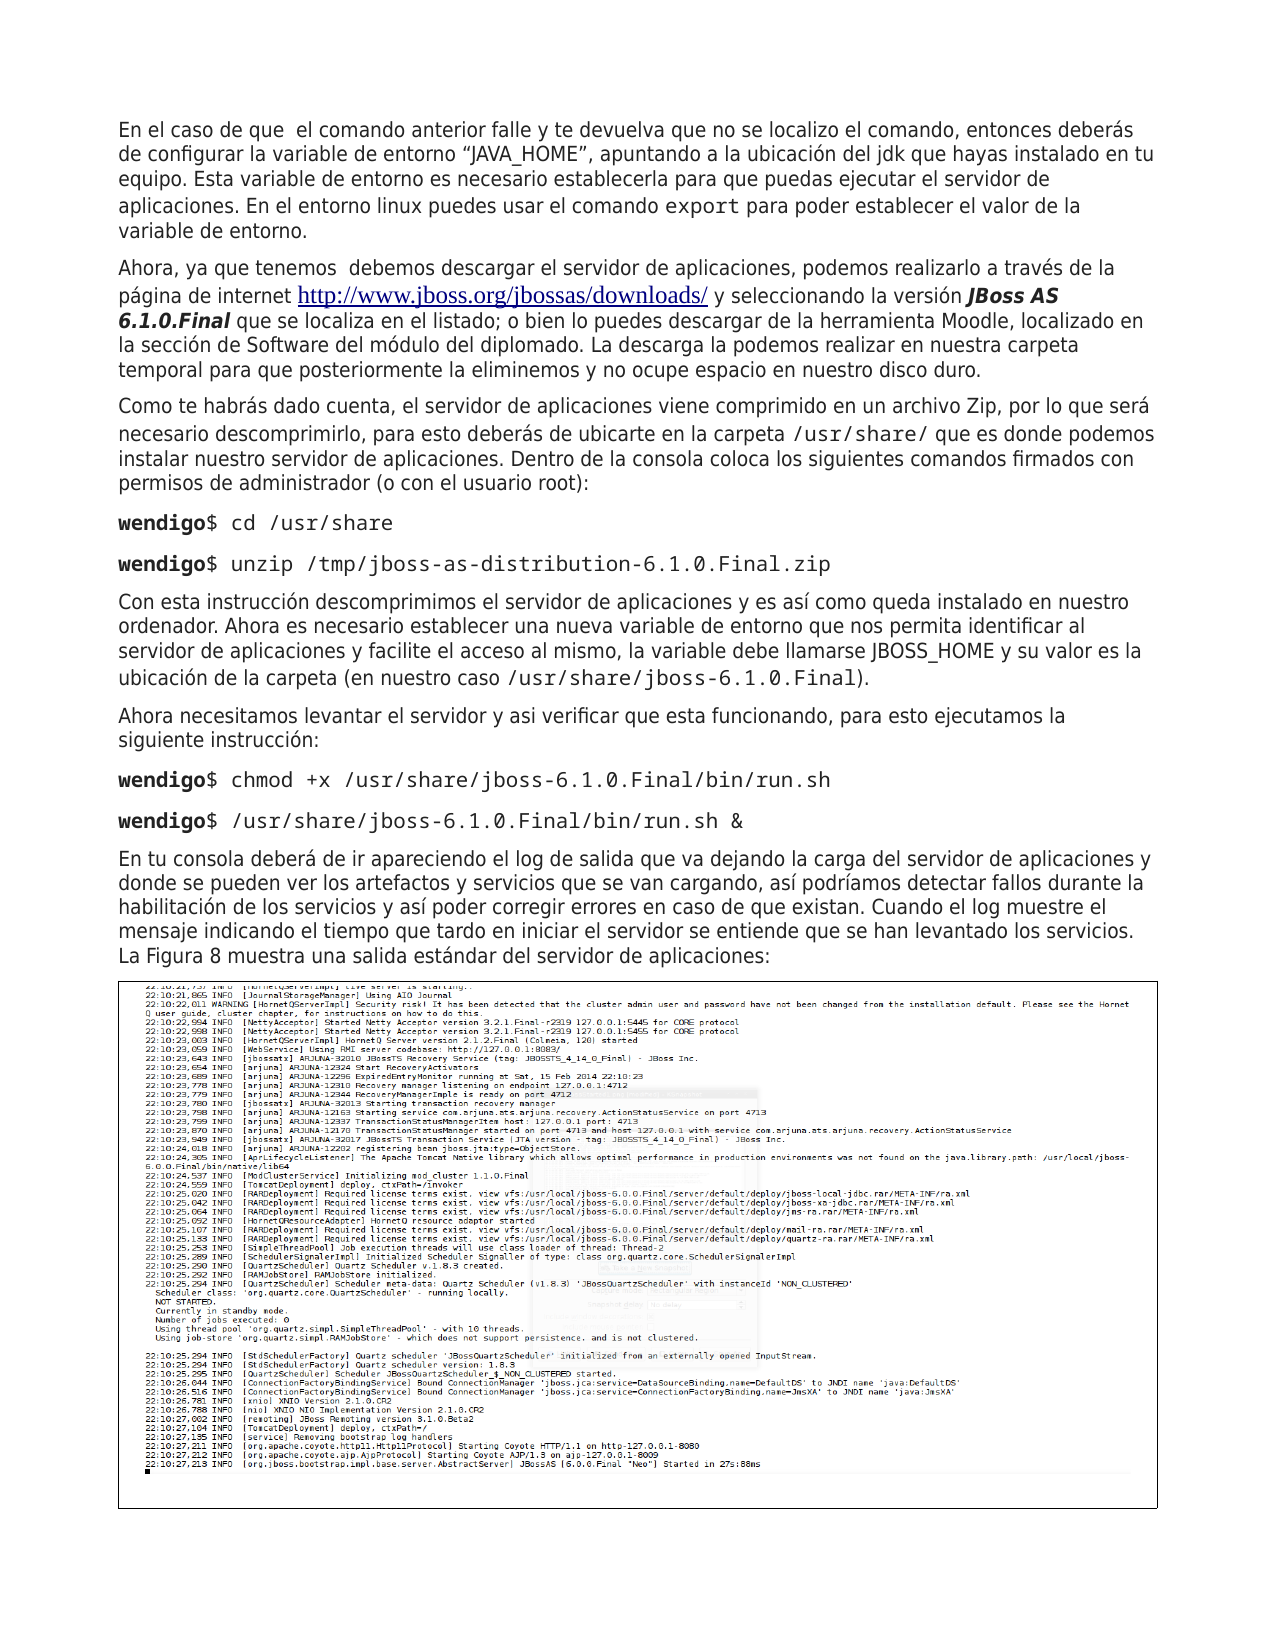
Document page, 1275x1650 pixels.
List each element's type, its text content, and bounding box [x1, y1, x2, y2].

table_header [119, 982, 1157, 1473]
picture [144, 986, 1131, 1474]
text En tu consola deberá de ir apareciendo el log de salida que va dejando la carga del servidor de aplicaciones y donde se pueden ver los artefactos y servicios que se van cargando, así podríamos detectar fallos durante la habilitación de los servicios y así poder corregir errores en caso de que existan. Cuando el log muestre el mensaje indicando el tiempo que tardo en iniciar el servidor se entiende que se han levantado los servicios. La Figura 8 muestra una salida estándar del servidor de aplicaciones: [118, 847, 1157, 968]
table_header [119, 1474, 1157, 1508]
text En el caso de que el comando anterior falle y te devuelva que no se localizo el comando, entonces deberás de configurar la variable de entorno “JAVA_HOME”, apuntando a la ubicación del jdk que hayas instalado en tu equipo. Esta variable de entorno es necesario establecerla para que puedas ejecutar el servidor de aplicaciones. En el entorno linux puedes usar el comando export para poder establecer el valor de la variable de entorno. [118, 118, 1157, 244]
text Como te habrás dado cuenta, el servidor de aplicaciones viene comprimido en un archivo Zip, por lo que será necesario descomprimirlo, para esto deberás de ubicarte en la carpeta /usr/share/ que es donde podemos instalar nuestro servidor de aplicaciones. Dentro de la consola coloca los siguientes comandos firmados con permisos de administrador (o con el usuario root): [118, 394, 1157, 496]
text Con esta instrucción descomprimimos el servidor de aplicaciones y es así como queda instalado en nuestro ordenador. Ahora es necesario establecer una nueva variable de entorno que nos permita identificar al servidor de aplicaciones y facilite el acceso al mismo, la variable debe llamarse JBOSS_HOME y su valor es la ubicación de la carpeta (en nuestro caso /usr/share/jboss-6.1.0.Final). [118, 590, 1157, 691]
text wendigo$ /usr/share/jboss-6.1.0.Final/bin/run.sh & [118, 806, 1157, 834]
text Ahora, ya que tenemos debemos descargar el servidor de aplicaciones, podemos realizarlo a través de la página de internet http://www.jboss.org/jbossas/downloads/ y seleccionando la versión JBoss AS 6.1.0.Final que se localiza en el listado; o bien lo puedes descargar de la herramienta Moodle, localizado en la sección de Software del módulo del diplomado. La descarga la podemos realizar en nuestra carpeta temporal para que posteriormente la eliminemos y no ocupe espacio en nuestro disco duro. [118, 256, 1157, 382]
text wendigo$ cd /usr/share [118, 508, 1157, 537]
text wendigo$ chmod +x /usr/share/jboss-6.1.0.Final/bin/run.sh [118, 765, 1157, 793]
text Ahora necesitamos levantar el servidor y asi verificar que esta funcionando, para esto ejecutamos la siguiente instrucción: [118, 704, 1157, 752]
text wendigo$ unzip /tmp/jboss-as-distribution-6.1.0.Final.zip [118, 549, 1157, 578]
